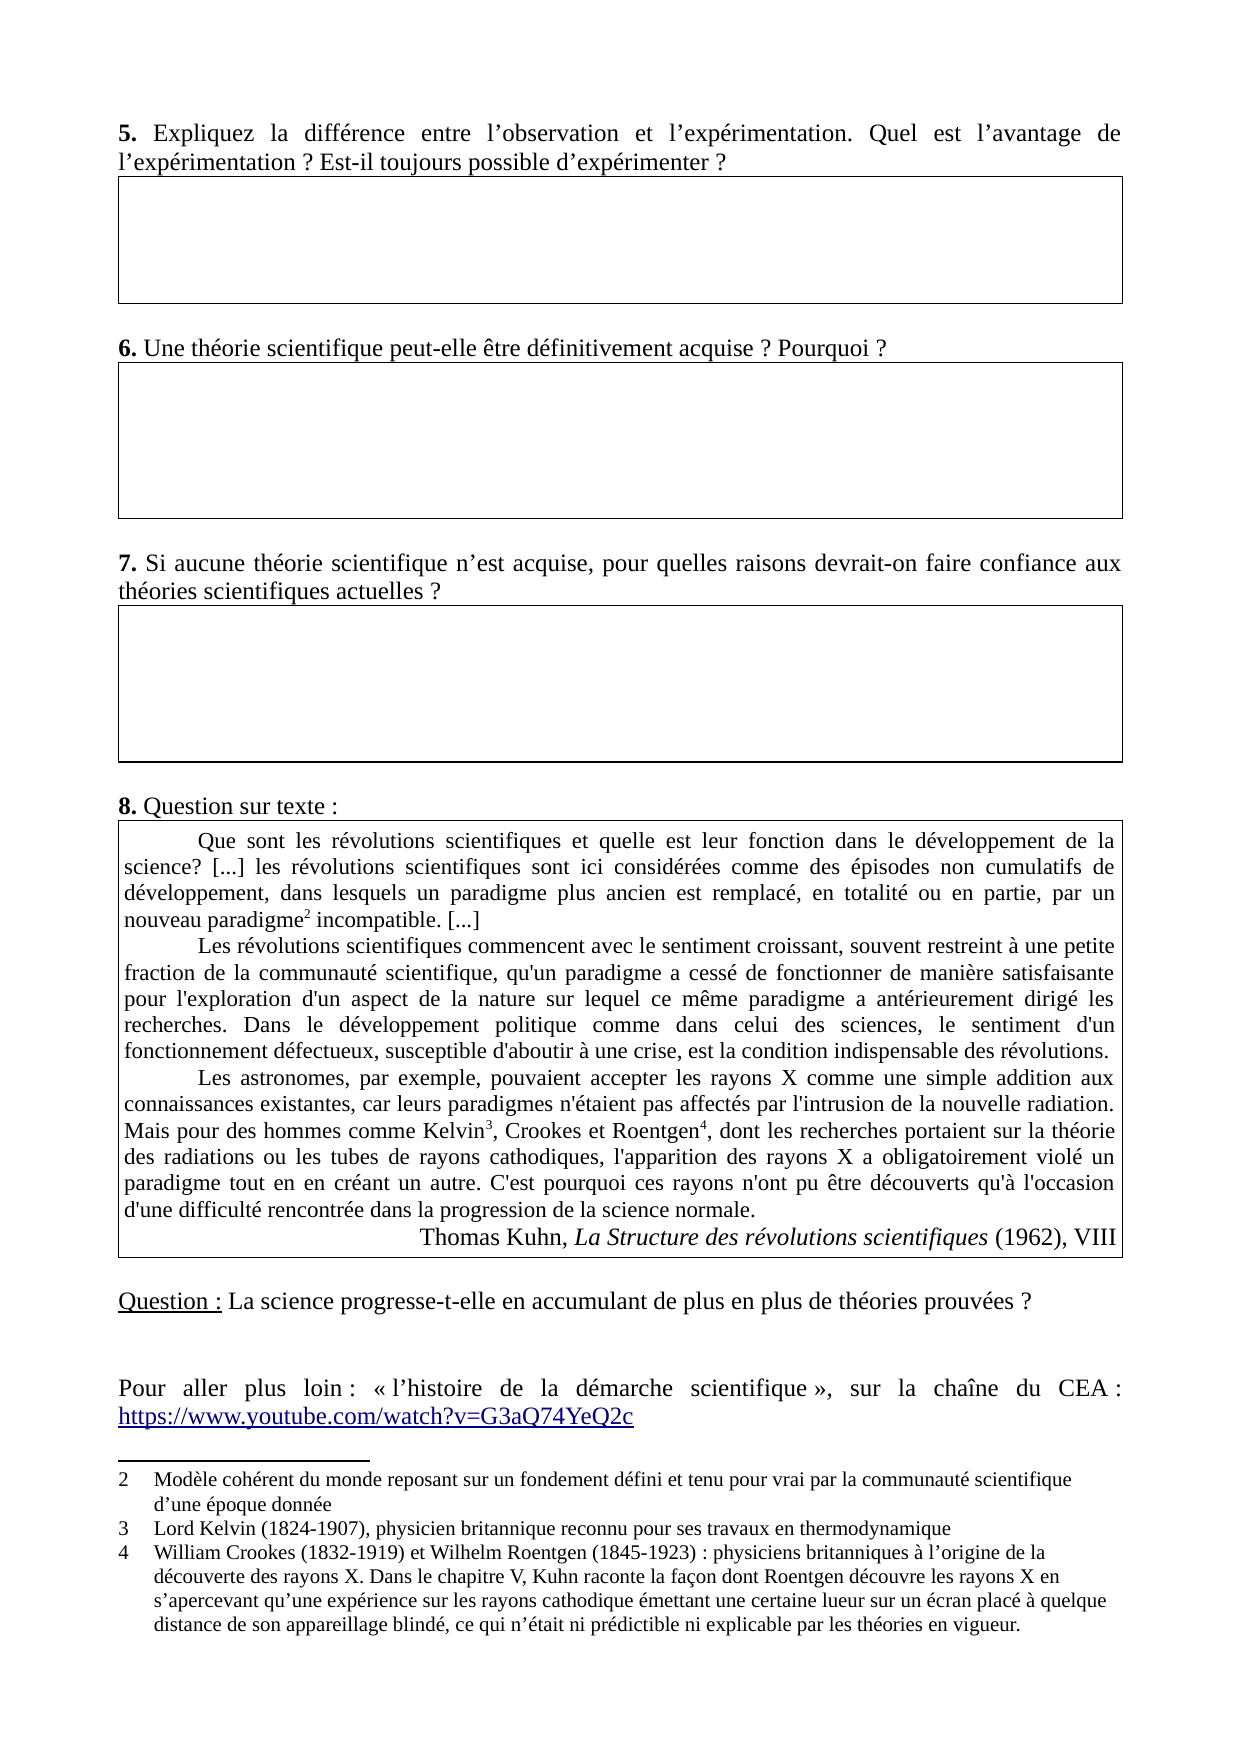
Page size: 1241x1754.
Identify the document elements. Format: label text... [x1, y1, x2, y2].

text Pour aller plus loin : « l’histoire de la démarche scientifique », sur la chaîne du CEA : https://www.youtube.com/watch?v=G3aQ74YeQ2c [118, 1373, 1122, 1430]
text 5. Expliquez la différence entre l’observation et l’expérimentation. Quel est l’avantage de l’expérimentation ? Est-il toujours possible d’expérimenter ? [118, 118, 1122, 176]
text 6. Une théorie scientifique peut-elle être définitivement acquise ? Pourquoi ? [118, 333, 1122, 362]
table_header [119, 363, 1122, 518]
table_header [119, 606, 1122, 761]
table_header [119, 177, 1122, 303]
text 8. Question sur texte : [118, 791, 1122, 820]
text Question : La science progresse-t-elle en accumulant de plus en plus de théories prouvées ? [118, 1286, 1122, 1315]
table_header Que sont les révolutions scientifiques et quelle est leur fonction dans le développement de la science? [...] les révolutions scientifiques sont ici considérées comme des épisodes non cumulatifs de développement, dans lesquels un paradigme plus ancien est remplacé, en totalité ou en partie, par un nouveau paradigme incompatible. [...] Les révolutions scientifiques commencent avec le sentiment croissant, souvent restreint à une petite fraction de la communauté scientifique, qu'un paradigme a cessé de fonctionner de manière satisfaisante pour l'exploration d'un aspect de la nature sur lequel ce même paradigme a antérieurement dirigé les recherches. Dans le développement politique comme dans celui des sciences, le sentiment d'un fonctionnement défectueux, susceptible d'aboutir à une crise, est la condition indispensable des révolutions. Les astronomes, par exemple, pouvaient accepter les rayons X comme une simple addition aux connaissances existantes, car leurs paradigmes n'étaient pas affectés par l'intrusion de la nouvelle radiation. Mais pour des hommes comme Kelvin, Crookes et Roentgen, dont les recherches portaient sur la théorie des radiations ou les tubes de rayons cathodiques, l'apparition des rayons X a obligatoirement violé un paradigme tout en en créant un autre. C'est pourquoi ces rayons n'ont pu être découverts qu'à l'occasion d'une difficulté rencontrée dans la progression de la science normale. Thomas Kuhn, La Structure des révolutions scientifiques (1962), VIII [119, 821, 1122, 1257]
text 7. Si aucune théorie scientifique n’est acquise, pour quelles raisons devrait-on faire confiance aux théories scientifiques actuelles ? [118, 548, 1122, 605]
